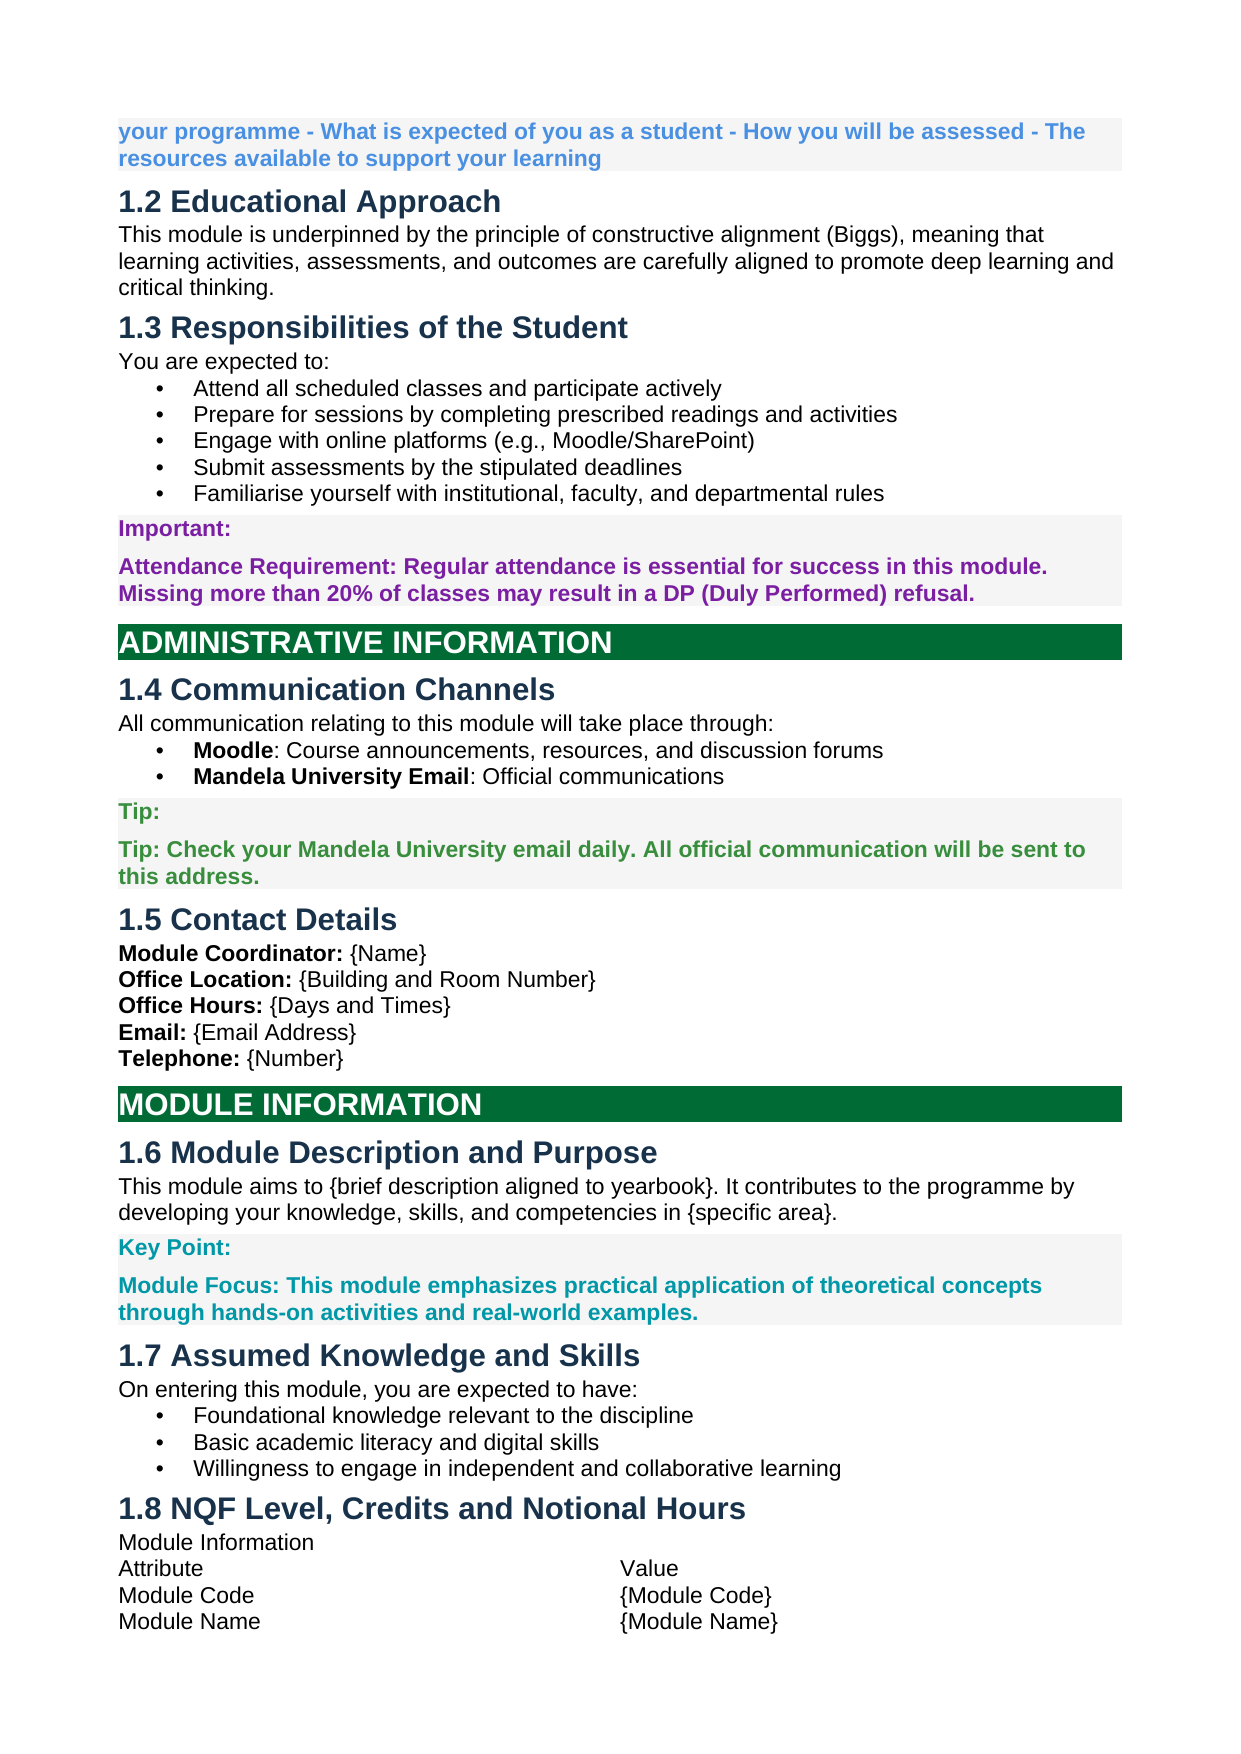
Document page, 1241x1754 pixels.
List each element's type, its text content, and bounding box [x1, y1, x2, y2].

text Module Information [118, 1529, 1122, 1555]
list Familiarise yourself with institutional, faculty, and departmental rules [156, 480, 1122, 506]
list Prepare for sessions by completing prescribed readings and activities [156, 401, 1122, 427]
text Telephone: {Number} [118, 1045, 1122, 1071]
text Tip: Check your Mandela University email daily. All official communication will be sent to this address. [118, 836, 1122, 889]
table_header Value [620, 1555, 1122, 1582]
table_header Attribute [118, 1555, 620, 1582]
subtitle ADMINISTRATIVE INFORMATION [118, 624, 1122, 660]
table_cell {Module Name} [620, 1608, 1122, 1634]
text Module Focus: This module emphasizes practical application of theoretical concepts through hands-on activities and real-world examples. [118, 1272, 1122, 1325]
list Willingness to engage in independent and collaborative learning [156, 1455, 1122, 1481]
text Key Point: [118, 1234, 1122, 1261]
subtitle 1.5 Contact Details [118, 901, 1122, 937]
list Mandela University Email: Official communications [156, 763, 1122, 789]
list Engage with online platforms (e.g., Moodle/SharePoint) [156, 427, 1122, 454]
text You are expected to: [118, 348, 1122, 374]
table_cell {Module Code} [620, 1582, 1122, 1608]
text Tip: [118, 798, 1122, 824]
subtitle 1.4 Communication Channels [118, 671, 1122, 707]
text This module aims to {brief description aligned to yearbook}. It contributes to the programme by developing your knowledge, skills, and competencies in {specific area}. [118, 1173, 1122, 1226]
subtitle 1.7 Assumed Knowledge and Skills [118, 1337, 1122, 1373]
text All communication relating to this module will take place through: [118, 710, 1122, 737]
list Moodle: Course announcements, resources, and discussion forums [156, 737, 1122, 763]
text Attendance Requirement: Regular attendance is essential for success in this module. Missing more than 20% of classes may result in a DP (Duly Performed) refusal. [118, 553, 1122, 606]
subtitle 1.6 Module Description and Purpose [118, 1134, 1122, 1170]
subtitle 1.3 Responsibilities of the Student [118, 309, 1122, 345]
text your programme - What is expected of you as a student - How you will be assessed - The resources available to support your learning [118, 118, 1122, 171]
table_cell Module Name [118, 1608, 620, 1634]
subtitle 1.2 Educational Approach [118, 183, 1122, 218]
text Module Coordinator: {Name} [118, 940, 1122, 966]
text Important: [118, 515, 1122, 542]
text Office Location: {Building and Room Number} [118, 966, 1122, 992]
list Submit assessments by the stipulated deadlines [156, 454, 1122, 480]
list Foundational knowledge relevant to the discipline [156, 1402, 1122, 1428]
text This module is underpinned by the principle of constructive alignment (Biggs), meaning that learning activities, assessments, and outcomes are carefully aligned to promote deep learning and critical thinking. [118, 221, 1122, 301]
subtitle 1.8 NQF Level, Credits and Notional Hours [118, 1490, 1122, 1526]
list Attend all scheduled classes and participate actively [156, 374, 1122, 401]
text Email: {Email Address} [118, 1019, 1122, 1045]
table_cell Module Code [118, 1582, 620, 1608]
text Office Hours: {Days and Times} [118, 992, 1122, 1019]
list Basic academic literacy and digital skills [156, 1428, 1122, 1455]
subtitle MODULE INFORMATION [118, 1086, 1122, 1122]
text On entering this module, you are expected to have: [118, 1376, 1122, 1402]
